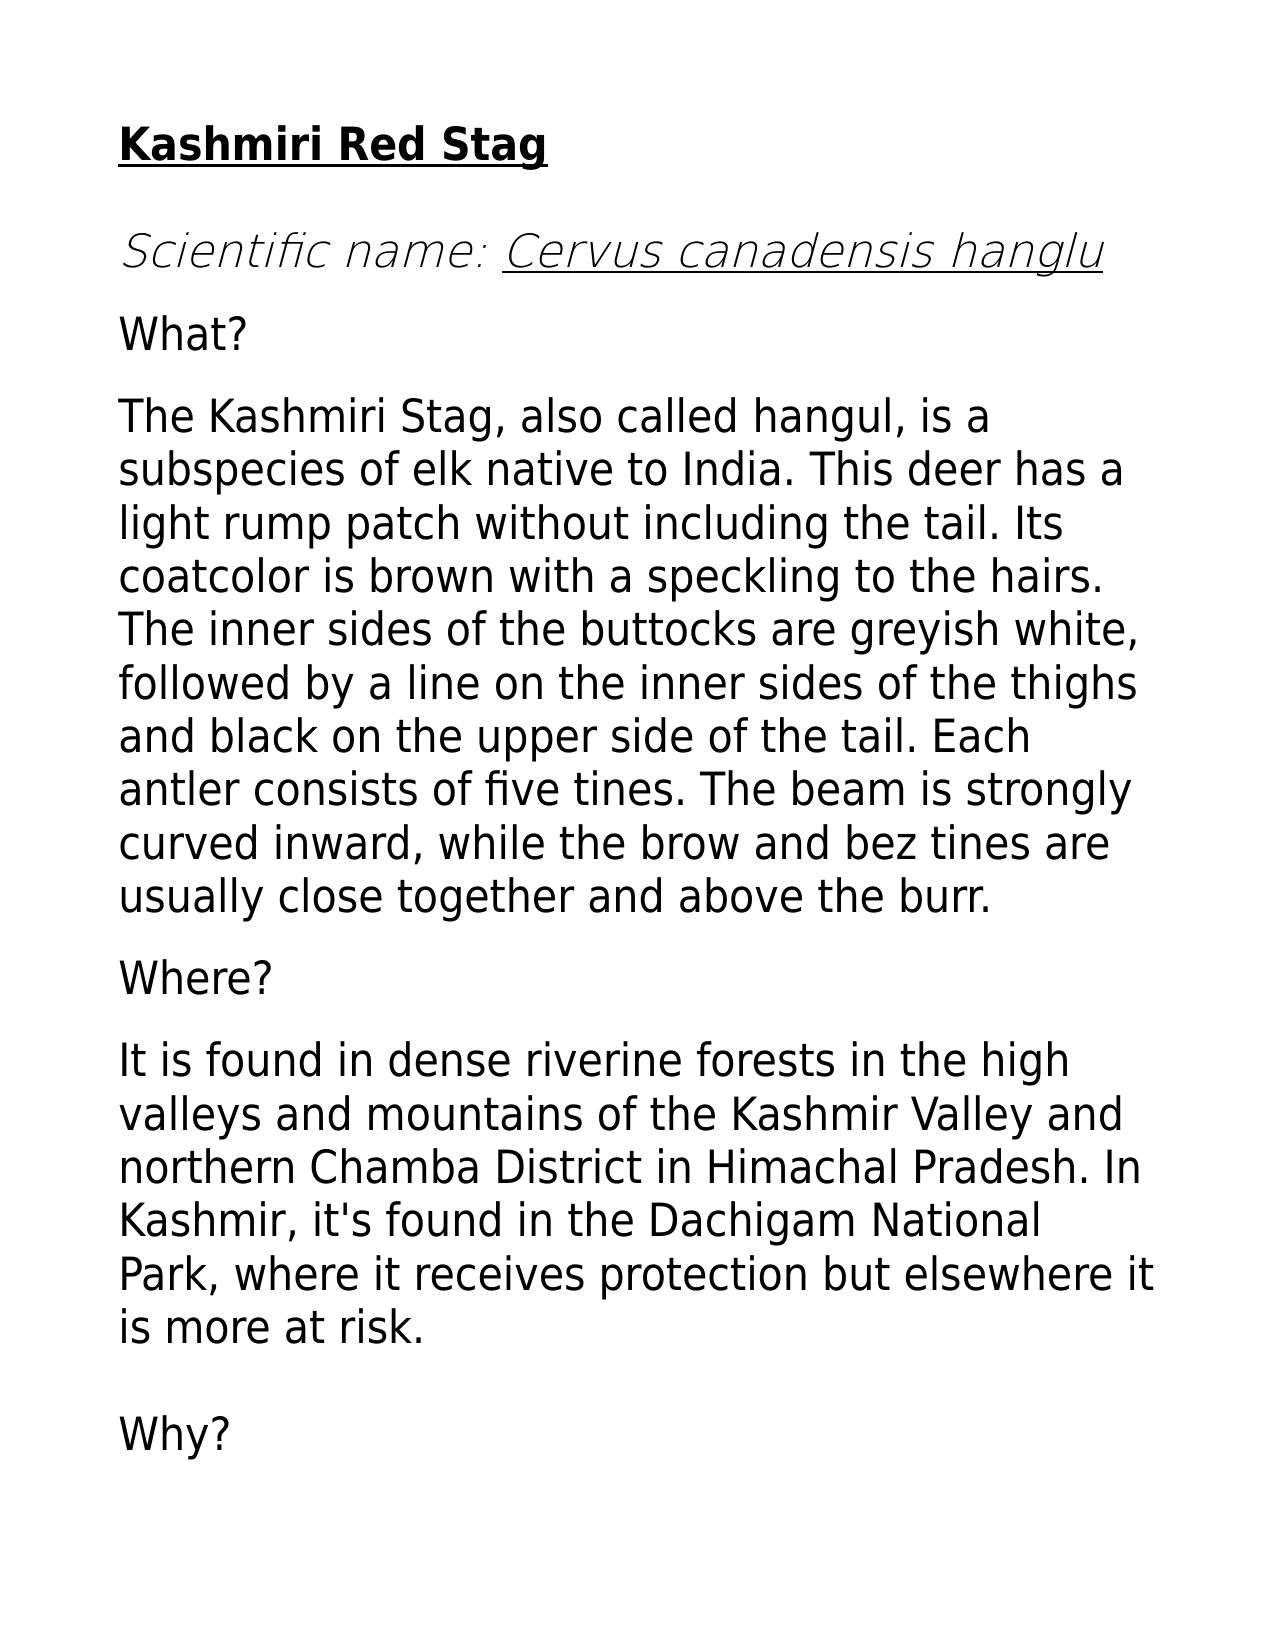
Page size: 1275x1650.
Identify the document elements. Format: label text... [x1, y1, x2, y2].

text Kashmiri Red Stag [118, 118, 1157, 171]
text What? [118, 307, 1157, 361]
text The Kashmiri Stag, also called hangul, is a subspecies of elk native to India. This deer has a light rump patch without including the tail. Its coatcolor is brown with a speckling to the hairs. The inner sides of the buttocks are greyish white, followed by a line on the inner sides of the thighs and black on the upper side of the tail. Each antler consists of five tines. The beam is strongly curved inward, while the brow and bez tines are usually close together and above the burr. [118, 390, 1157, 923]
text Where? [118, 952, 1157, 1005]
text It is found in dense riverine forests in the high valleys and mountains of the Kashmir Valley and northern Chamba District in Himachal Pradesh. In Kashmir, it's found in the Dachigam National Park, where it receives protection but elsewhere it is more at risk. [118, 1034, 1157, 1354]
text Why? [118, 1407, 1157, 1461]
text Scientific name: Cervus canadensis hanglu [118, 225, 1157, 278]
